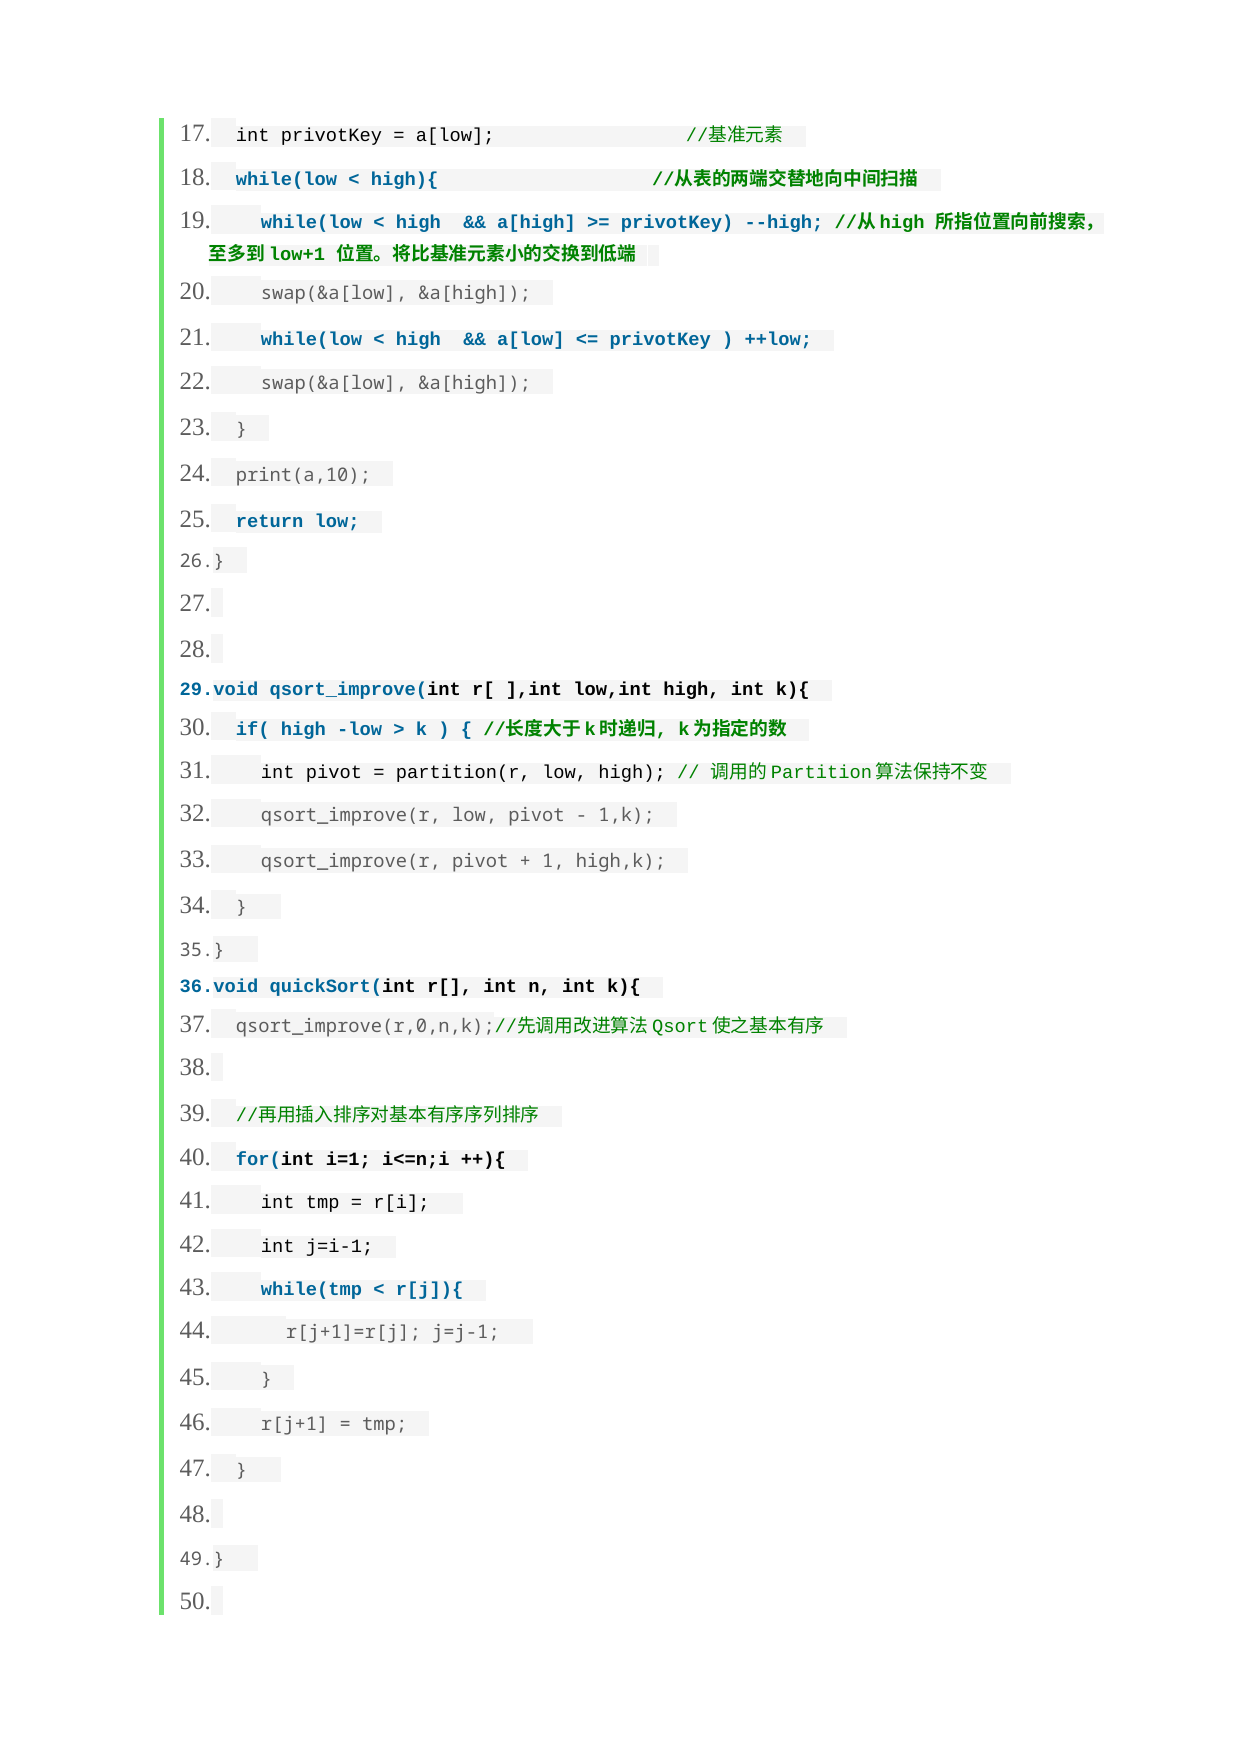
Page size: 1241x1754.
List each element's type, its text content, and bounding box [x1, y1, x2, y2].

list qsort_improve(r, low, pivot - 1,k); [164, 798, 1122, 827]
list while(low < high && a[high] >= privotKey) --high; //从high 所指位置向前搜索，至多到low+1 位置。将比基准元素小的交换到低端 [164, 205, 1122, 266]
list void qsort_improve(int r[ ],int low,int high, int k){ [164, 680, 1122, 701]
list } [164, 412, 1122, 441]
list while(tmp < r[j]){ [164, 1272, 1122, 1301]
list r[j+1]=r[j]; j=j-1; [164, 1316, 1122, 1344]
list } [164, 890, 1122, 919]
list swap(&a[low], &a[high]); [164, 366, 1122, 394]
list while(low < high){ //从表的两端交替地向中间扫描 [164, 162, 1122, 191]
list } [164, 547, 1122, 573]
list int privotKey = a[low]; //基准元素 [164, 118, 1122, 147]
list swap(&a[low], &a[high]); [164, 276, 1122, 305]
list int j=i-1; [164, 1229, 1122, 1258]
list qsort_improve(r, pivot + 1, high,k); [164, 844, 1122, 873]
list while(low < high && a[low] <= privotKey ) ++low; [164, 322, 1122, 351]
list void quickSort(int r[], int n, int k){ [164, 977, 1122, 998]
list r[j+1] = tmp; [164, 1407, 1122, 1436]
list return low; [164, 504, 1122, 533]
list int pivot = partition(r, low, high); // 调用的Partition算法保持不变 [164, 755, 1122, 784]
list print(a,10); [164, 458, 1122, 486]
list qsort_improve(r,0,n,k);//先调用改进算法Qsort使之基本有序 [164, 1009, 1122, 1038]
list } [164, 1545, 1122, 1571]
list //再用插入排序对基本有序序列排序 [164, 1098, 1122, 1127]
list int tmp = r[i]; [164, 1185, 1122, 1214]
list for(int i=1; i<=n;i ++){ [164, 1142, 1122, 1171]
list } [164, 936, 1122, 962]
list } [164, 1453, 1122, 1482]
list } [164, 1362, 1122, 1390]
list if( high -low > k ) { //长度大于k时递归, k为指定的数 [164, 712, 1122, 741]
